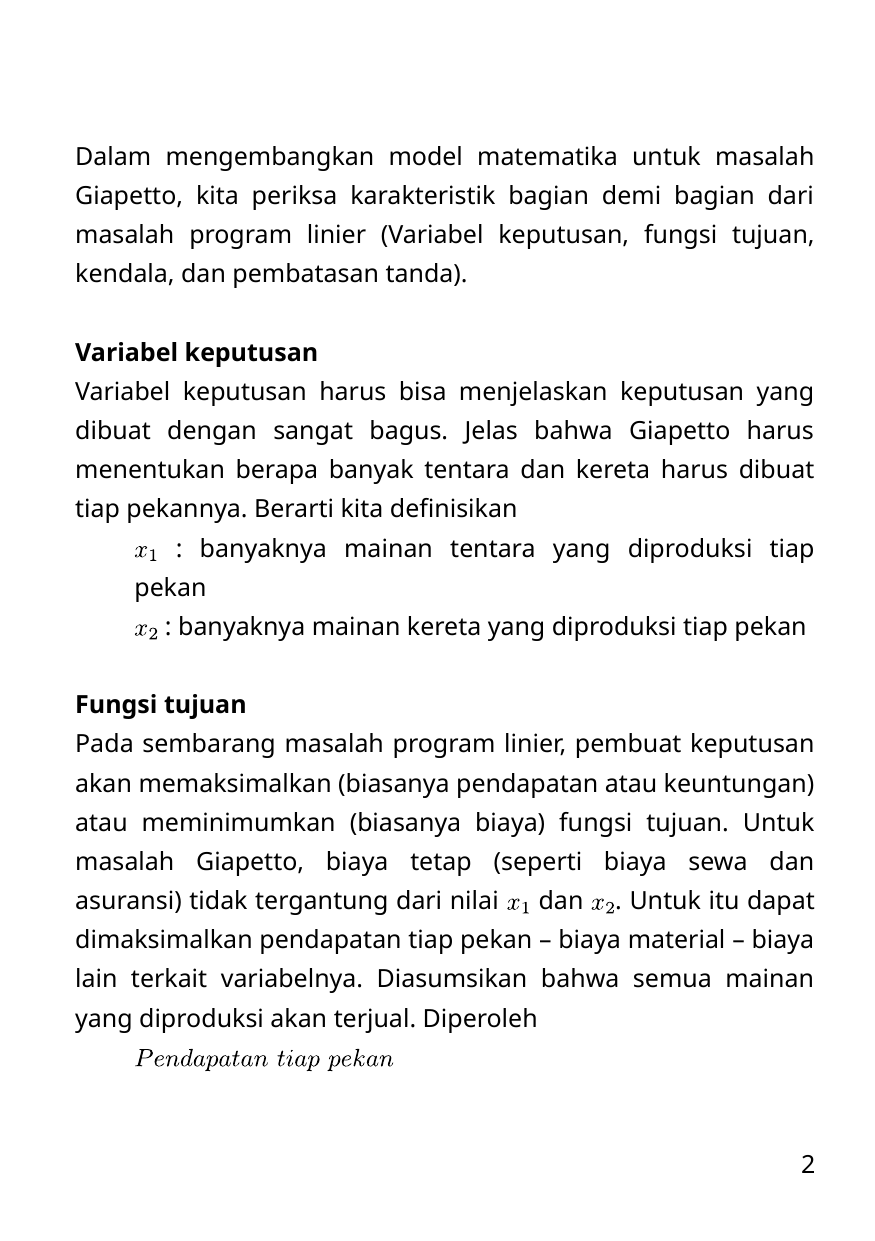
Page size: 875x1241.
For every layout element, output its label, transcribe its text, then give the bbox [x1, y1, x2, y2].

text : banyaknya mainan kereta yang diproduksi tiap pekan [134, 608, 815, 643]
text Pada sembarang masalah program linier, pembuat keputusan akan memaksimalkan (biasanya pendapatan atau keuntungan) atau meminimumkan (biasanya biaya) fungsi tujuan. Untuk masalah Giapetto, biaya tetap (seperti biaya sewa dan asuransi) tidak tergantung dari nilai dan . Untuk itu dapat dimaksimalkan pendapatan tiap pekan – biaya material – biaya lain terkait variabelnya. Diasumsikan bahwa semua mainan yang diproduksi akan terjual. Diperoleh [75, 726, 815, 1034]
text Variabel keputusan harus bisa menjelaskan keputusan yang dibuat dengan sangat bagus. Jelas bahwa Giapetto harus menentukan berapa banyak tentara dan kereta harus dibuat tiap pekannya. Berarti kita definisikan [75, 373, 815, 525]
text Dalam mengembangkan model matematika untuk masalah Giapetto, kita periksa karakteristik bagian demi bagian dari masalah program linier (Variabel keputusan, fungsi tujuan, kendala, dan pembatasan tanda). [75, 138, 815, 290]
text Variabel keputusan [75, 334, 815, 368]
text : banyaknya mainan tentara yang diproduksi tiap pekan [134, 530, 815, 603]
text Fungsi tujuan [75, 687, 815, 721]
